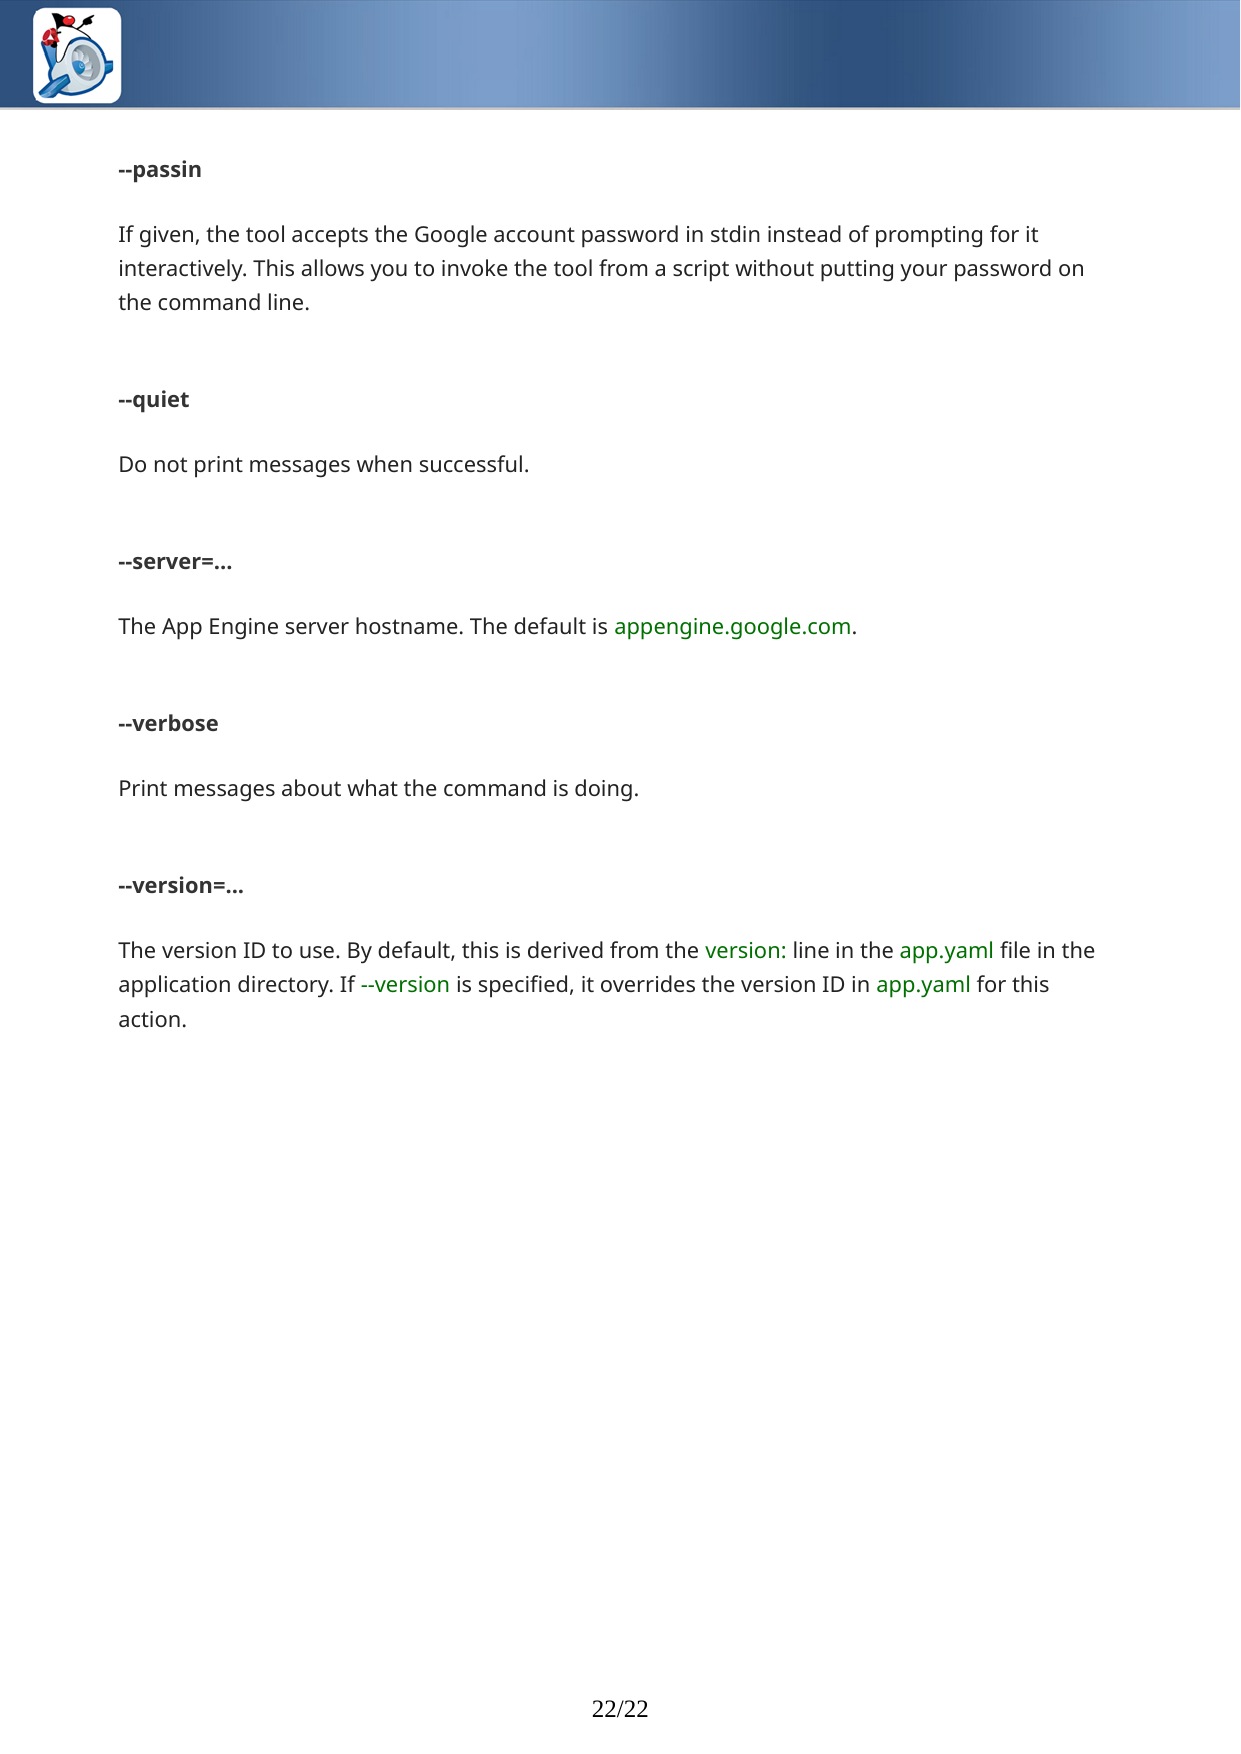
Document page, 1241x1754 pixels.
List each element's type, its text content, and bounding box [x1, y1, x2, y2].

subtitle --verbose [118, 708, 1122, 738]
list Print messages about what the command is doing. [118, 768, 1122, 803]
subtitle --quiet [118, 384, 1122, 414]
list The App Engine server hostname. The default is appengine.google.com. [118, 607, 1122, 641]
subtitle --server=... [118, 546, 1122, 576]
picture [0, 0, 1241, 110]
subtitle --passin [118, 153, 1122, 183]
subtitle --version=... [118, 870, 1122, 899]
list If given, the tool accepts the Google account password in stdin instead of prompting for it interactively. This allows you to invoke the tool from a script without putting your password on the command line. [118, 214, 1122, 317]
list Do not print messages when successful. [118, 445, 1122, 479]
list The version ID to use. By default, this is derived from the version: line in the app.yaml file in the application directory. If --version is specified, it overrides the version ID in app.yaml for this action. [118, 930, 1122, 1033]
